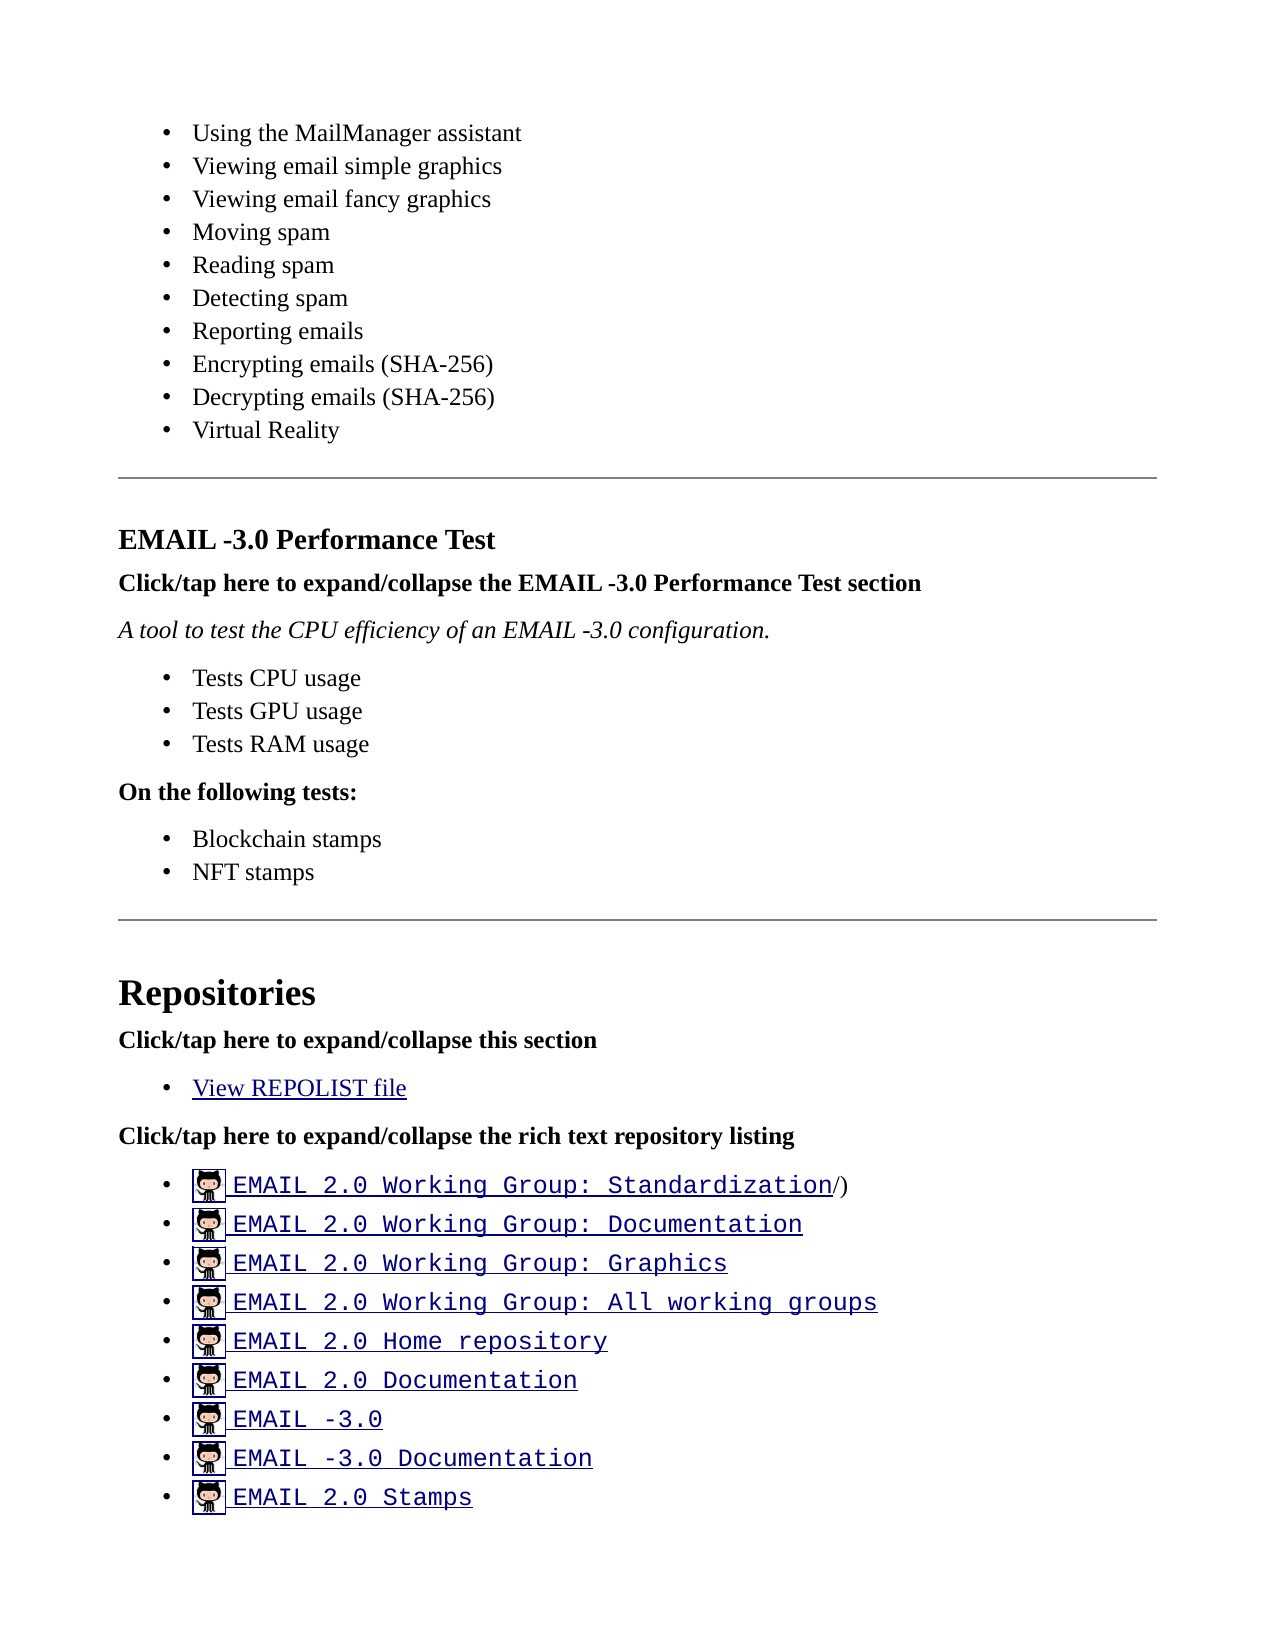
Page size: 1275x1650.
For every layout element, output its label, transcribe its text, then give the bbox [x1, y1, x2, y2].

text Click/tap here to expand/collapse the rich text repository listing [118, 1121, 1157, 1149]
list EMAIL -3.0 [226, 1402, 1157, 1437]
list Detecting spam [162, 283, 1157, 312]
list EMAIL 2.0 Stamps [162, 1480, 192, 1514]
list Tests CPU usage [162, 663, 1157, 692]
list Virtual Reality [162, 415, 1157, 444]
list EMAIL 2.0 Working Group: Documentation [162, 1207, 225, 1242]
list EMAIL 2.0 Documentation [162, 1363, 192, 1398]
picture [194, 1248, 225, 1279]
list Decrypting emails (SHA-256) [162, 382, 1157, 411]
list EMAIL 2.0 Working Group: Documentation [226, 1207, 1157, 1242]
list Viewing email simple graphics [162, 151, 1157, 180]
text A tool to test the CPU efficiency of an EMAIL -3.0 configuration. [118, 615, 1157, 644]
picture [194, 1365, 225, 1396]
list Encrypting emails (SHA-256) [162, 349, 1157, 378]
picture [194, 1326, 225, 1357]
picture [194, 1170, 225, 1201]
subtitle EMAIL -3.0 Performance Test [118, 522, 1157, 555]
text Click/tap here to expand/collapse the EMAIL -3.0 Performance Test section [118, 568, 1157, 597]
text On the following tests: [118, 777, 1157, 805]
list EMAIL 2.0 Home repository [226, 1324, 1157, 1359]
text Click/tap here to expand/collapse this section [118, 1026, 1157, 1054]
list Blockchain stamps [162, 824, 1157, 853]
list Viewing email fancy graphics [162, 184, 1157, 213]
subtitle Repositories [118, 970, 1157, 1013]
list Reading spam [162, 250, 1157, 279]
list Moving spam [162, 217, 1157, 246]
picture [194, 1287, 225, 1318]
list EMAIL 2.0 Home repository [162, 1324, 192, 1359]
list View REPOLIST file [162, 1073, 1157, 1102]
list Tests RAM usage [162, 729, 1157, 758]
list EMAIL 2.0 Working Group: Standardization/) [226, 1168, 1157, 1203]
list NFT stamps [162, 857, 1157, 886]
list EMAIL -3.0 Documentation [162, 1441, 192, 1476]
list EMAIL 2.0 Working Group: All working groups [162, 1285, 192, 1320]
list EMAIL 2.0 Working Group: All working groups [226, 1285, 1157, 1320]
list Reporting emails [162, 316, 1157, 345]
picture [194, 1209, 225, 1240]
list EMAIL 2.0 Working Group: Graphics [162, 1246, 192, 1281]
picture [194, 1482, 225, 1513]
list EMAIL 2.0 Working Group: Graphics [226, 1246, 1157, 1281]
picture [194, 1443, 225, 1474]
list EMAIL 2.0 Documentation [226, 1363, 1157, 1398]
list EMAIL -3.0 Documentation [226, 1441, 1157, 1476]
list EMAIL 2.0 Working Group: Standardization/) [162, 1168, 225, 1203]
list Tests GPU usage [162, 696, 1157, 725]
picture [194, 1404, 225, 1435]
list EMAIL 2.0 Stamps [226, 1480, 1157, 1514]
list EMAIL -3.0 [162, 1402, 192, 1437]
list Using the MailManager assistant [162, 118, 1157, 147]
